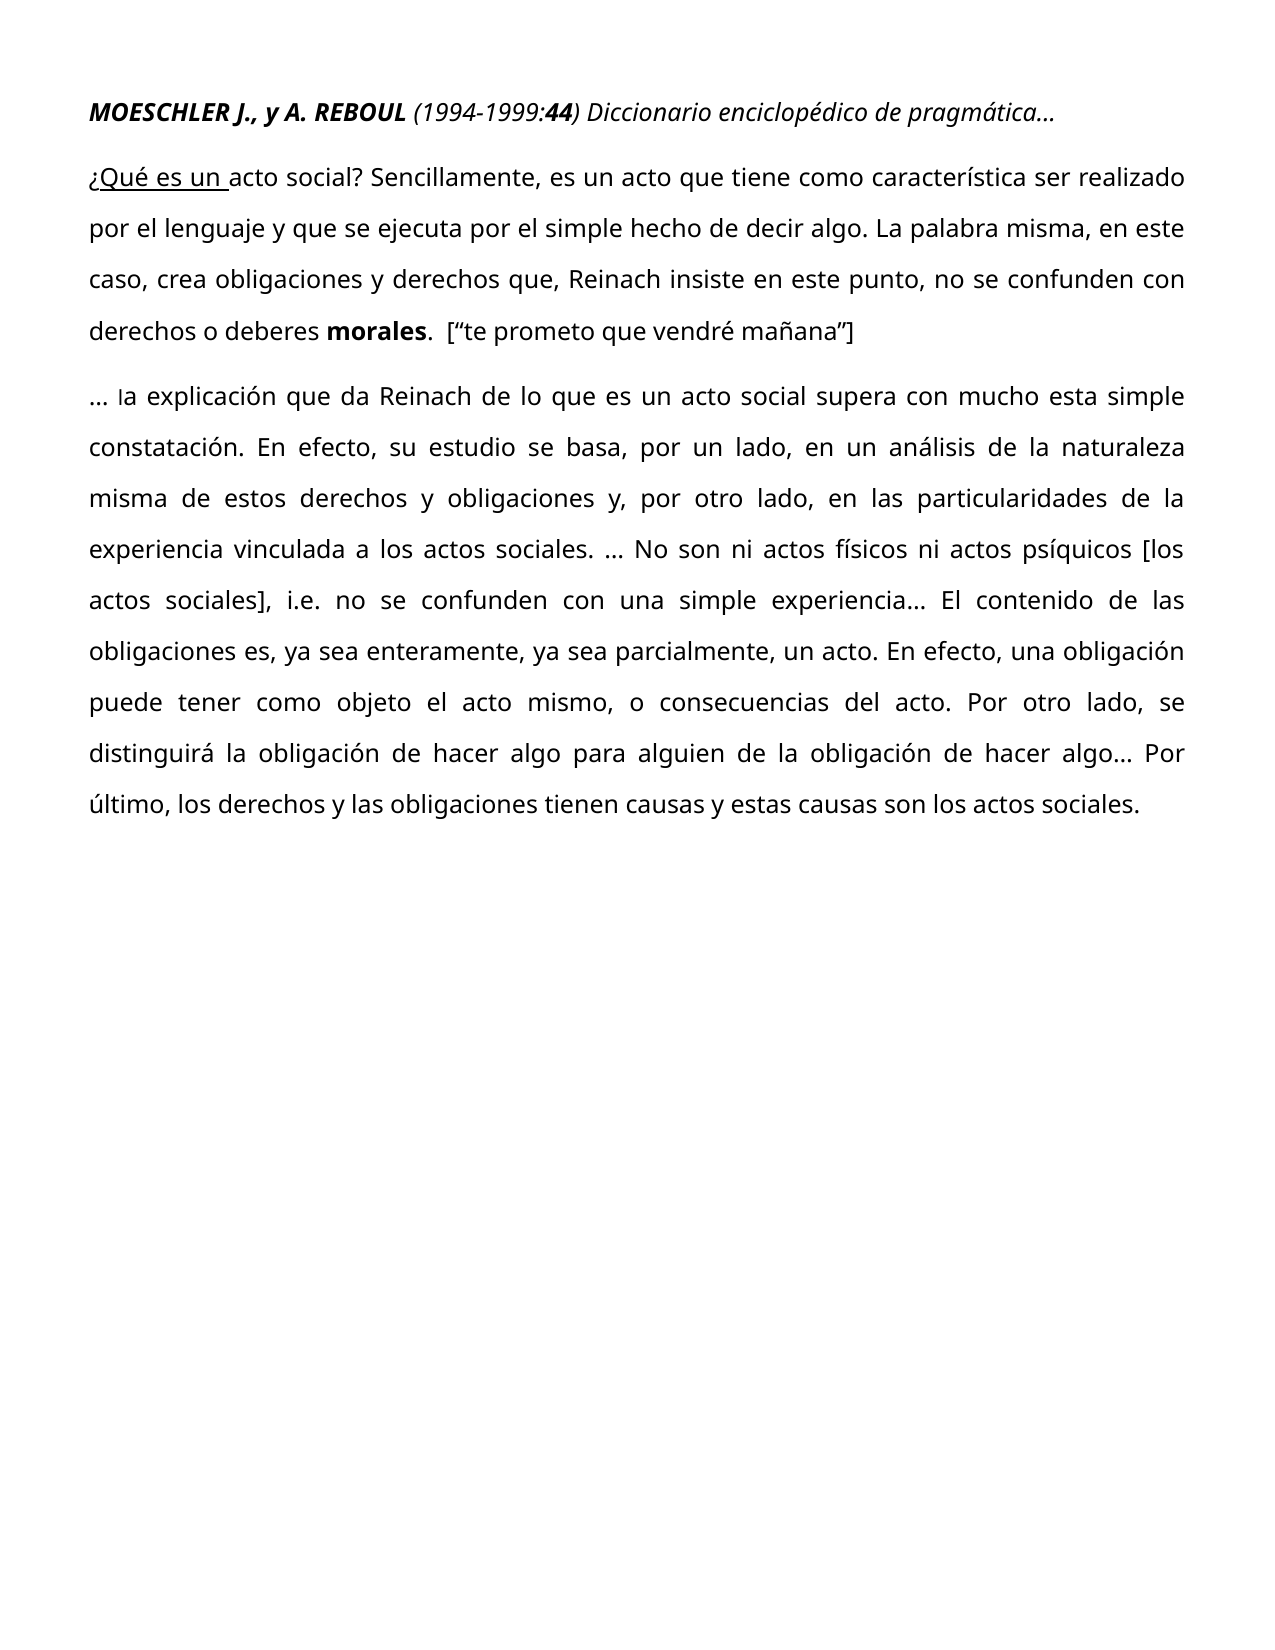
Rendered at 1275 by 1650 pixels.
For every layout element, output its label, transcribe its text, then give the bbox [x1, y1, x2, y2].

text MOESCHLER J., y A. REBOUL (1994-1999:44) Diccionario enciclopédico de pragmática... [88, 94, 1186, 128]
text ¿Qué es un acto social? Sencillamente, es un acto que tiene como característica ser realizado por el lenguaje y que se ejecuta por el simple hecho de decir algo. La palabra misma, en este caso, crea obligaciones y derechos que, Reinach insiste en este punto, no se confunden con derechos o deberes morales. [“te prometo que vendré mañana”] [88, 160, 1186, 347]
text … la explicación que da Reinach de lo que es un acto social supera con mucho esta simple constatación. En efecto, su estudio se basa, por un lado, en un análisis de la naturaleza misma de estos derechos y obligaciones y, por otro lado, en las particularidades de la experiencia vinculada a los actos sociales. … No son ni actos físicos ni actos psíquicos [los actos sociales], i.e. no se confunden con una simple experiencia… El contenido de las obligaciones es, ya sea enteramente, ya sea parcialmente, un acto. En efecto, una obligación puede tener como objeto el acto mismo, o consecuencias del acto. Por otro lado, se distinguirá la obligación de hacer algo para alguien de la obligación de hacer algo… Por último, los derechos y las obligaciones tienen causas y estas causas son los actos sociales. [88, 379, 1186, 821]
